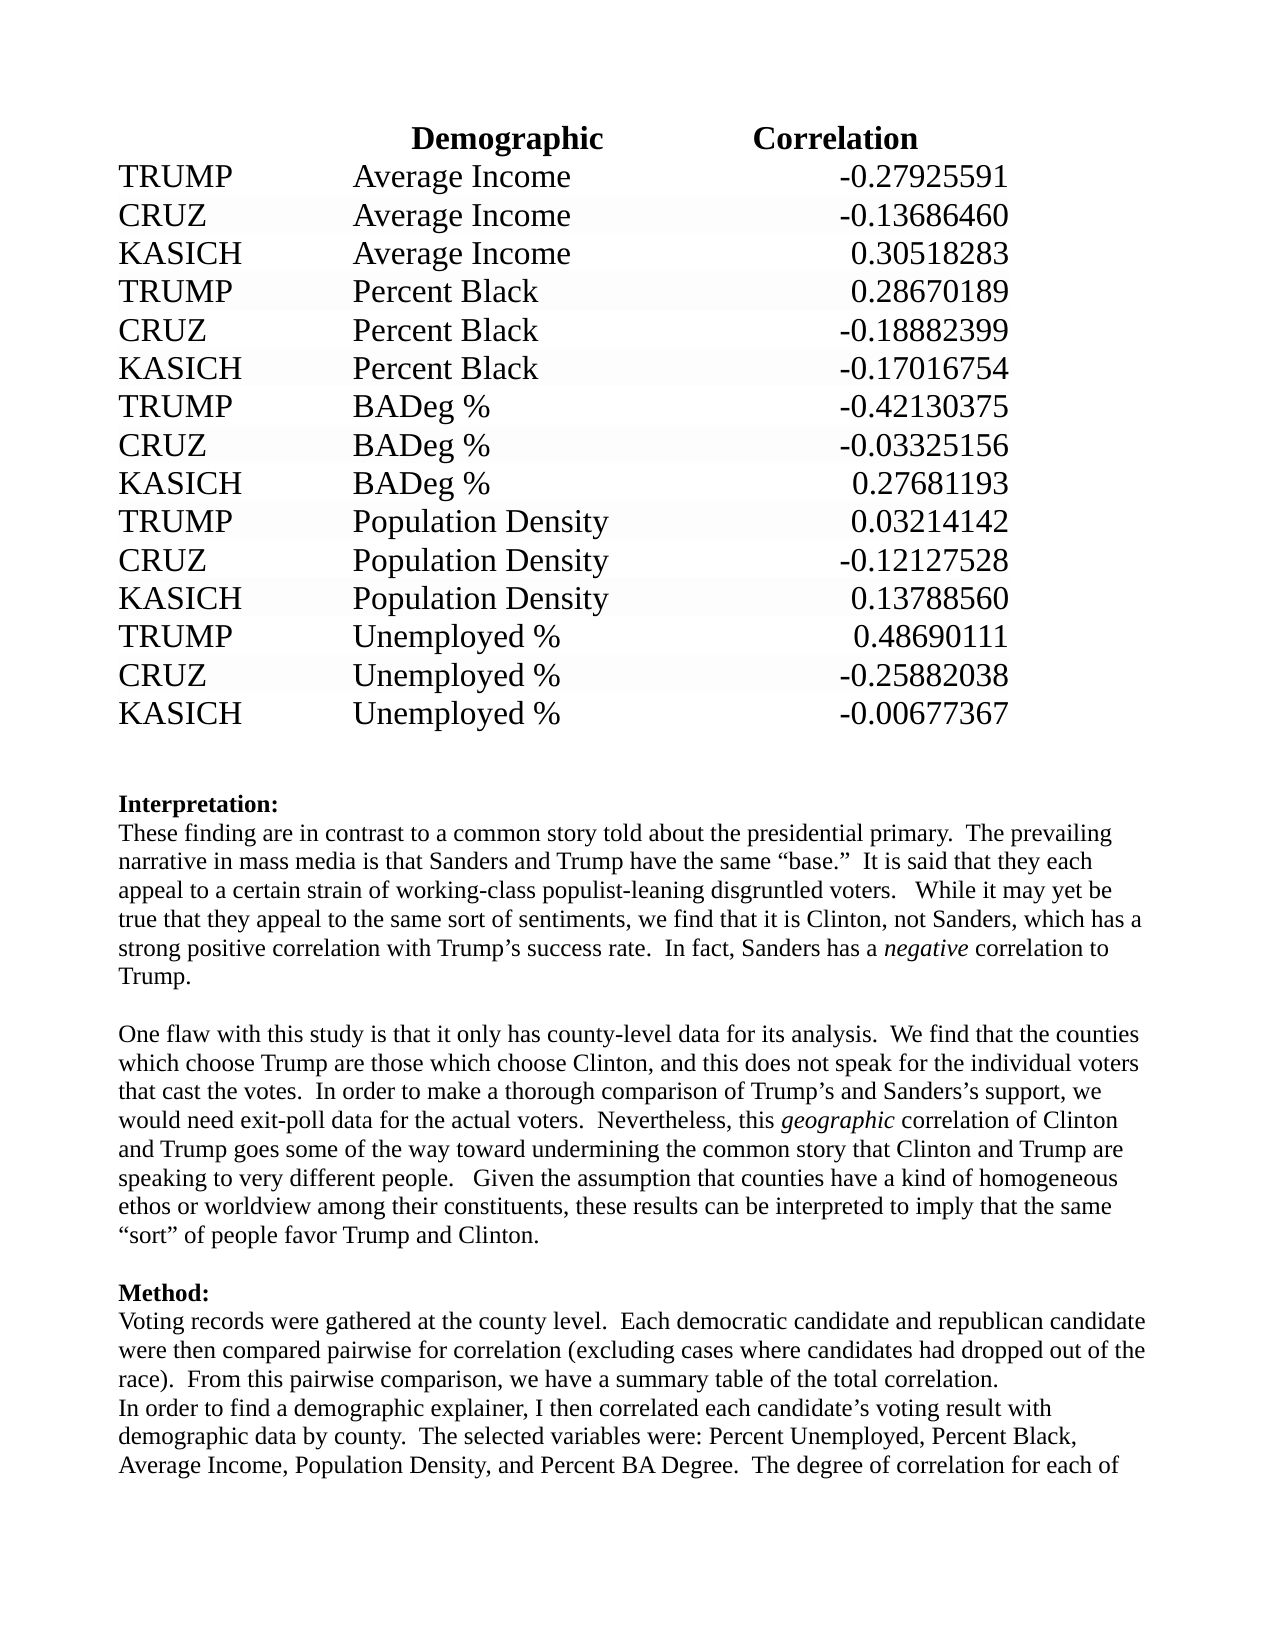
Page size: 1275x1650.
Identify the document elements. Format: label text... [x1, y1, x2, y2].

table_cell Percent Black [353, 310, 681, 348]
table_cell 0.48690111 [681, 616, 1009, 655]
table_cell Unemployed % [353, 655, 681, 693]
table_cell -0.18882399 [681, 310, 1009, 348]
table_cell Unemployed % [353, 616, 681, 655]
table_cell KASICH [118, 463, 352, 501]
table_cell 0.30518283 [681, 233, 1009, 271]
table_cell CRUZ [118, 655, 352, 693]
table_cell KASICH [118, 578, 352, 616]
table_cell TRUMP [118, 616, 352, 655]
text One flaw with this study is that it only has county-level data for its analysis. We find that the counties which choose Trump are those which choose Clinton, and this does not speak for the individual voters that cast the votes. In order to make a thorough comparison of Trump’s and Sanders’s support, we would need exit-poll data for the actual voters. Nevertheless, this geographic correlation of Clinton and Trump goes some of the way toward undermining the common story that Clinton and Trump are speaking to very different people. Given the assumption that counties have a kind of homogeneous ethos or worldview among their constituents, these results can be interpreted to imply that the same “sort” of people favor Trump and Clinton. [118, 1019, 1157, 1249]
text Method: [118, 1278, 1157, 1306]
table_cell -0.13686460 [681, 195, 1009, 233]
text Interpretation: [118, 789, 1157, 818]
table_cell 0.13788560 [681, 578, 1009, 616]
text In order to find a demographic explainer, I then correlated each candidate’s voting result with demographic data by county. The selected variables were: Percent Unemployed, Percent Black, Average Income, Population Density, and Percent BA Degree. The degree of correlation for each of [118, 1393, 1157, 1479]
table_cell Percent Black [353, 348, 681, 386]
table_cell -0.42130375 [681, 386, 1009, 425]
table_cell -0.27925591 [681, 156, 1009, 195]
table_cell Population Density [353, 501, 681, 540]
table_cell KASICH [118, 348, 352, 386]
table_cell Population Density [353, 578, 681, 616]
table_cell TRUMP [118, 386, 352, 425]
text Voting records were gathered at the county level. Each democratic candidate and republican candidate were then compared pairwise for correlation (excluding cases where candidates had dropped out of the race). From this pairwise comparison, we have a summary table of the total correlation. [118, 1306, 1157, 1393]
table_cell Average Income [353, 195, 681, 233]
table_cell 0.27681193 [681, 463, 1009, 501]
table_cell BADeg % [353, 463, 681, 501]
table_cell Average Income [353, 156, 681, 195]
table_cell Unemployed % [353, 693, 681, 731]
table_cell 0.28670189 [681, 271, 1009, 310]
table_cell -0.25882038 [681, 655, 1009, 693]
table_cell 0.03214142 [681, 501, 1009, 540]
table_cell -0.03325156 [681, 425, 1009, 463]
text These finding are in contrast to a common story told about the presidential primary. The prevailing narrative in mass media is that Sanders and Trump have the same “base.” It is said that they each appeal to a certain strain of working-class populist-leaning disgruntled voters. While it may yet be true that they appeal to the same sort of sentiments, we find that it is Clinton, not Sanders, which has a strong positive correlation with Trump’s success rate. In fact, Sanders has a negative correlation to Trump. [118, 818, 1157, 990]
table_cell KASICH [118, 233, 352, 271]
table_header Demographic [353, 118, 681, 156]
table_cell BADeg % [353, 386, 681, 425]
table_header Correlation [681, 118, 1009, 156]
table_cell Percent Black [353, 271, 681, 310]
table_cell BADeg % [353, 425, 681, 463]
table_cell TRUMP [118, 501, 352, 540]
table_header [118, 118, 352, 156]
table_cell Average Income [353, 233, 681, 271]
table_cell -0.17016754 [681, 348, 1009, 386]
table_cell CRUZ [118, 310, 352, 348]
table_cell KASICH [118, 693, 352, 731]
table_cell TRUMP [118, 156, 352, 195]
table_cell -0.00677367 [681, 693, 1009, 731]
table_cell Population Density [353, 540, 681, 578]
table_cell CRUZ [118, 540, 352, 578]
table_cell CRUZ [118, 195, 352, 233]
table_cell TRUMP [118, 271, 352, 310]
table_cell -0.12127528 [681, 540, 1009, 578]
table_cell CRUZ [118, 425, 352, 463]
